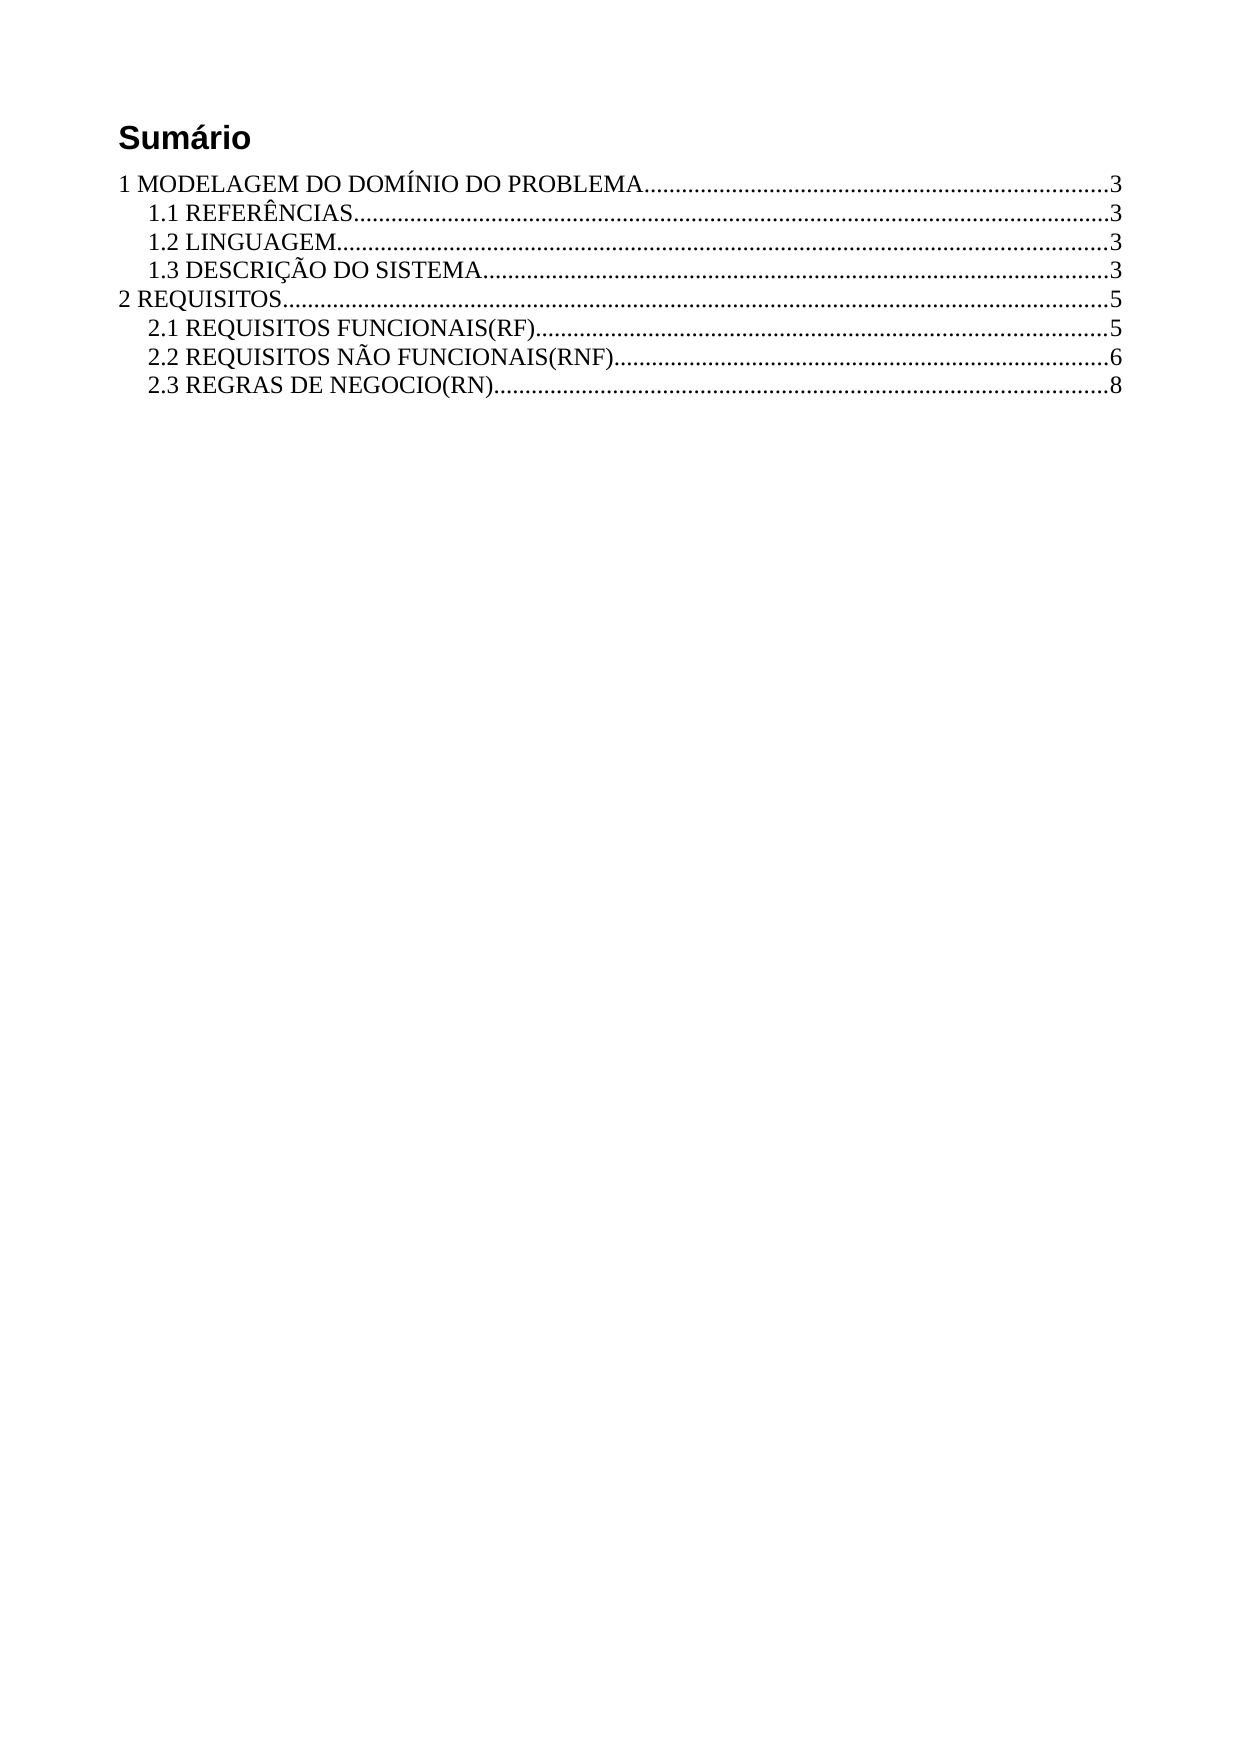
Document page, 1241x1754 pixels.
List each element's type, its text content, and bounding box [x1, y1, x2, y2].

text 1.3 DESCRIÇÃO DO SISTEMA 3 [148, 255, 1122, 284]
text 1 MODELAGEM DO DOMÍNIO DO PROBLEMA 3 [118, 169, 1122, 198]
text 2.3 REGRAS DE NEGOCIO(RN) 8 [148, 370, 1122, 399]
text 2.1 REQUISITOS FUNCIONAIS(RF) 5 [148, 313, 1122, 342]
subtitle Sumário [118, 118, 1122, 157]
text 1.1 REFERÊNCIAS 3 [148, 198, 1122, 227]
text 2.2 REQUISITOS NÃO FUNCIONAIS(RNF) 6 [148, 342, 1122, 370]
text 2 REQUISITOS 5 [118, 284, 1122, 313]
text 1.2 LINGUAGEM 3 [148, 227, 1122, 255]
